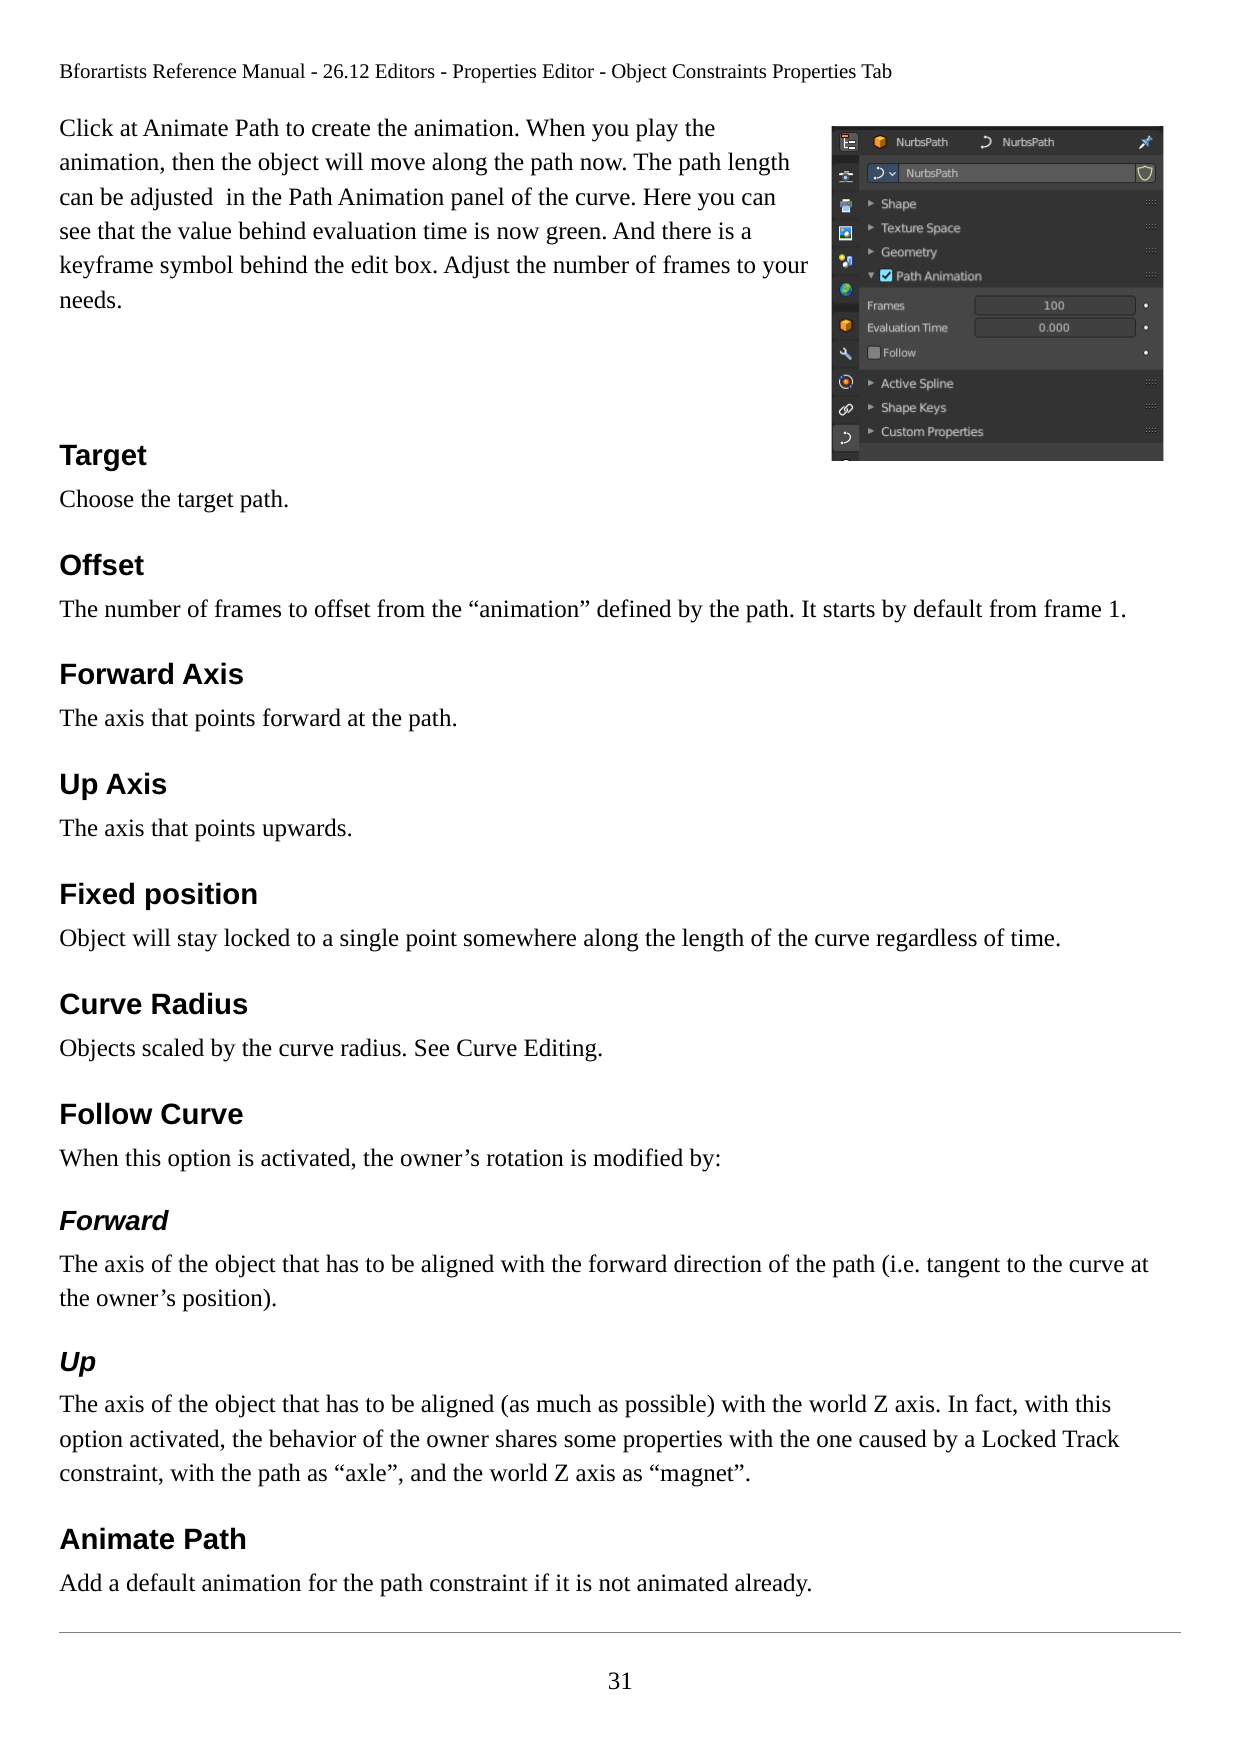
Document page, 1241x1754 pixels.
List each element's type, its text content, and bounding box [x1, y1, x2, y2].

text The axis of the object that has to be aligned with the forward direction of the path (i.e. tangent to the curve at the owner’s position). [59, 1249, 1181, 1312]
text Objects scaled by the curve radius. See Curve Editing. [59, 1033, 1181, 1062]
text Object will stay locked to a single point somewhere along the length of the curve regardless of time. [59, 923, 1181, 952]
subtitle Fixed position [59, 877, 1181, 911]
text Add a default animation for the path constraint if it is not animated already. [59, 1568, 1181, 1597]
subtitle Animate Path [59, 1522, 1181, 1556]
text When this option is activated, the owner’s rotation is modified by: [59, 1143, 1181, 1172]
subtitle Forward Axis [59, 657, 1181, 691]
subtitle Curve Radius [59, 987, 1181, 1021]
text The axis of the object that has to be aligned (as much as possible) with the world Z axis. In fact, with this option activated, the behavior of the owner shares some properties with the one caused by a Locked Track constraint, with the path as “axle”, and the world Z axis as “magnet”. [59, 1389, 1181, 1487]
subtitle Follow Curve [59, 1097, 1181, 1131]
subtitle Offset [59, 547, 1181, 581]
text The axis that points forward at the path. [59, 703, 1181, 732]
text The axis that points upwards. [59, 813, 1181, 842]
text Choose the target path. [59, 484, 1181, 512]
subtitle Up [59, 1345, 1181, 1377]
subtitle Target [59, 437, 1181, 471]
subtitle Up Axis [59, 767, 1181, 801]
picture [831, 126, 1164, 461]
text The number of frames to offset from the “animation” defined by the path. It starts by default from frame 1. [59, 594, 1181, 622]
subtitle Forward [59, 1205, 1181, 1237]
text Click at Animate Path to create the animation. When you play the animation, then the object will move along the path now. The path length can be adjusted in the Path Animation panel of the curve. Here you can see that the value behind evaluation time is now green. And there is a keyframe symbol behind the edit box. Adjust the number of frames to your needs. [59, 113, 1181, 314]
